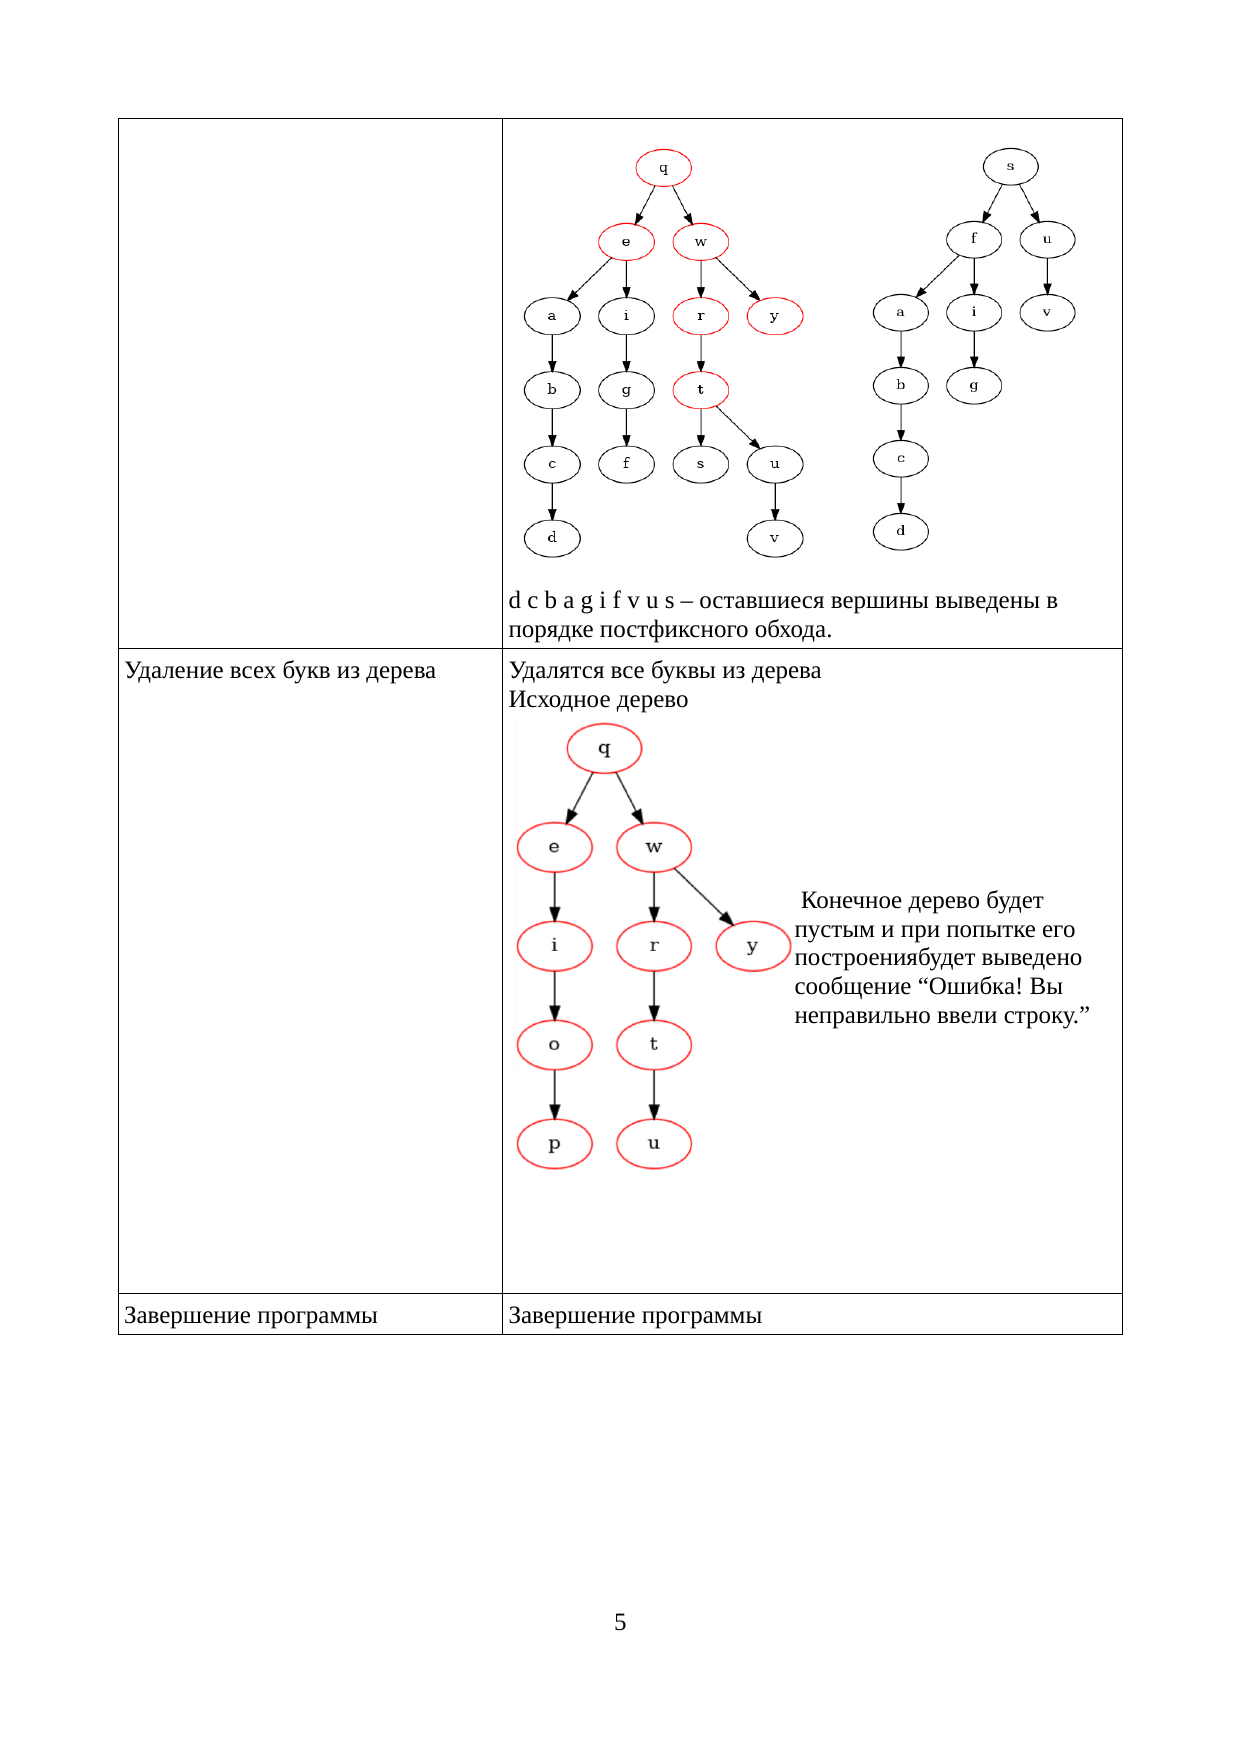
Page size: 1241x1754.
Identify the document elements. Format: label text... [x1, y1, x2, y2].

table_cell Удалятся все буквы из дерева Исходное дерево Конечное дерево будет пустым и при попытке его построениябудет выведено сообщение “Ошибка! Вы неправильно ввели строку.” [503, 649, 1122, 1293]
table_cell d c b a g i f v u s – оставшиеся вершины выведены в порядке постфиксного обхода. [503, 119, 1122, 648]
table_cell Удаление всех букв из дерева [119, 649, 502, 1293]
picture [520, 146, 807, 561]
picture [869, 144, 1079, 554]
table_cell Завершение программы [119, 1294, 502, 1334]
table_cell [119, 119, 502, 648]
picture [513, 718, 795, 1171]
table_cell Завершение программы [503, 1294, 1122, 1334]
